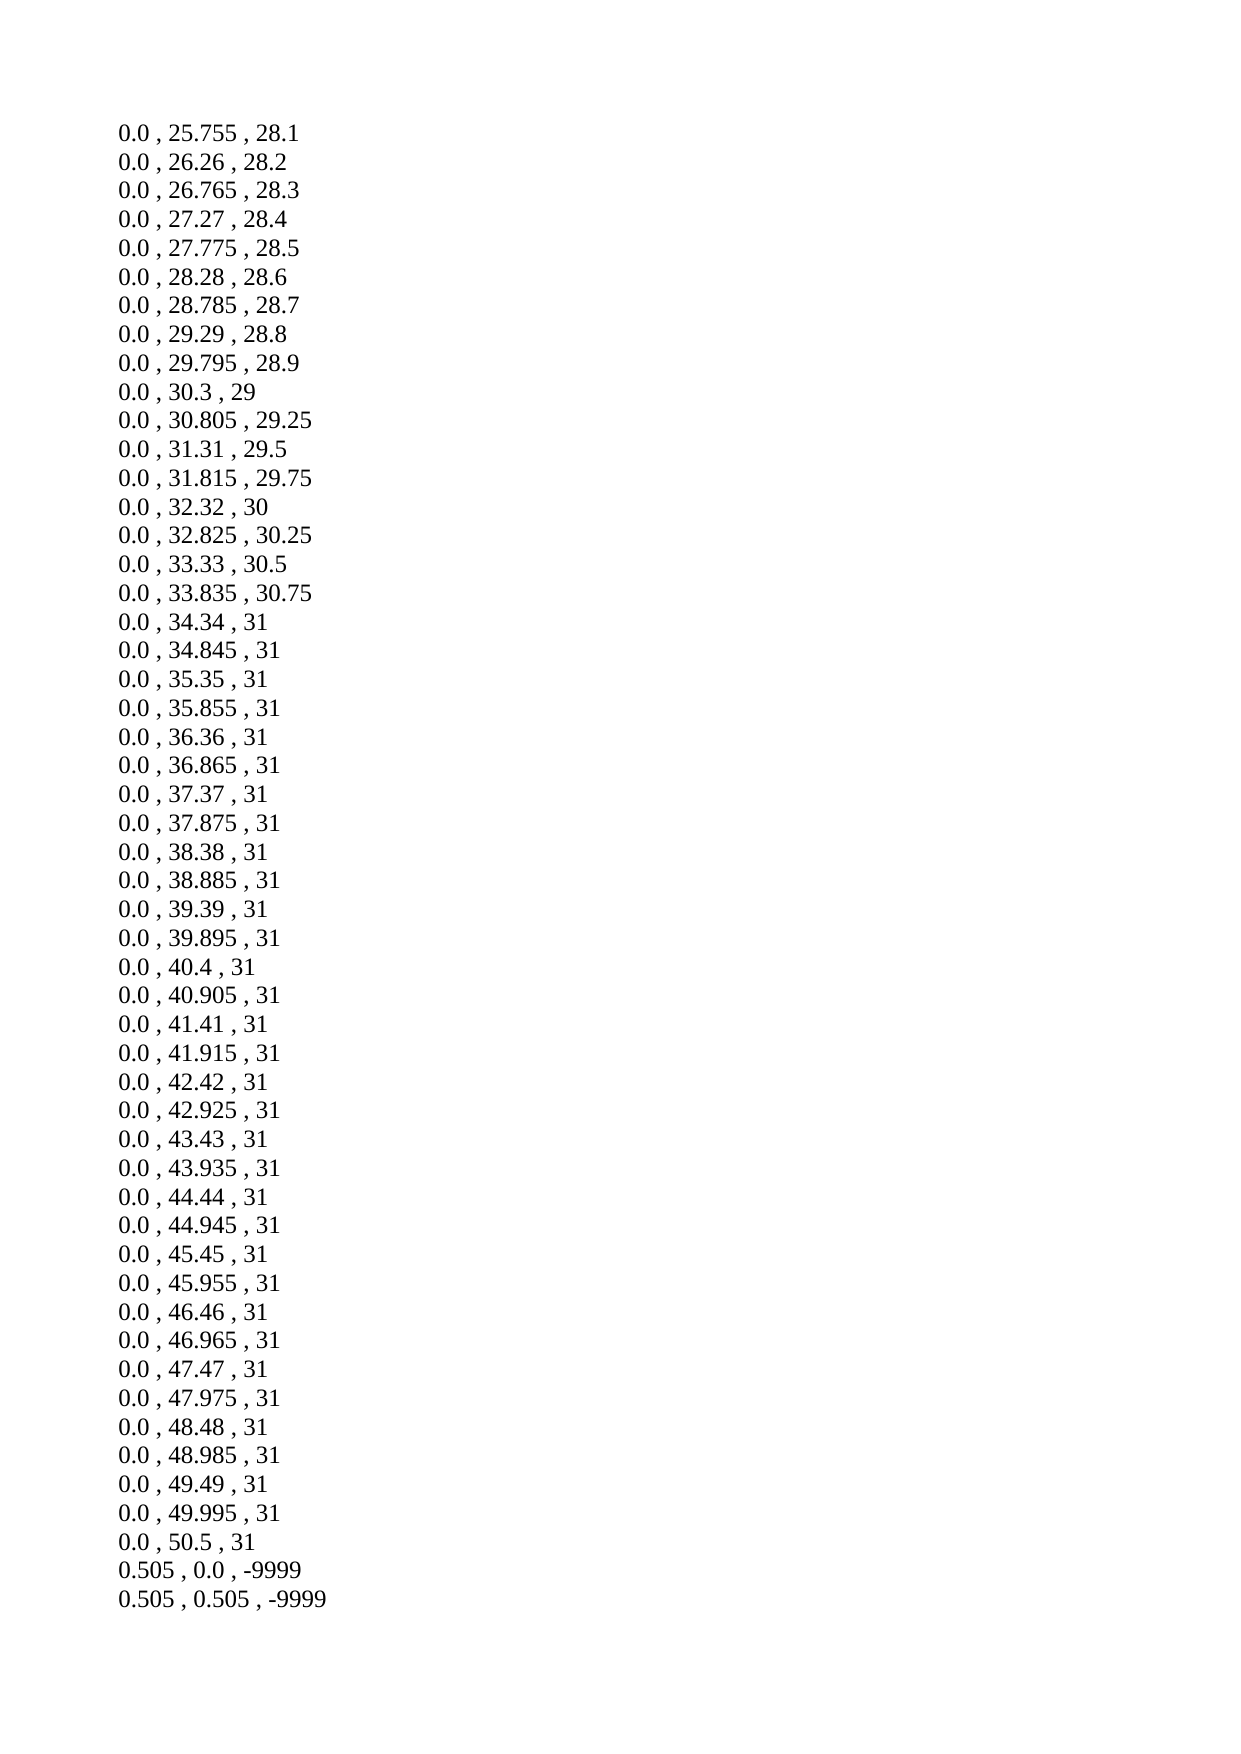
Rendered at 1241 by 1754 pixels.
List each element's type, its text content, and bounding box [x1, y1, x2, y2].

text 0.0 , 34.845 , 31 [118, 636, 1122, 664]
text 0.0 , 37.37 , 31 [118, 779, 1122, 808]
text 0.0 , 34.34 , 31 [118, 607, 1122, 636]
text 0.0 , 49.49 , 31 [118, 1469, 1122, 1498]
text 0.0 , 42.925 , 31 [118, 1096, 1122, 1124]
text 0.0 , 31.31 , 29.5 [118, 434, 1122, 463]
text 0.0 , 45.45 , 31 [118, 1239, 1122, 1268]
text 0.0 , 43.43 , 31 [118, 1124, 1122, 1153]
text 0.0 , 40.905 , 31 [118, 981, 1122, 1009]
text 0.0 , 35.855 , 31 [118, 693, 1122, 722]
text 0.0 , 45.955 , 31 [118, 1268, 1122, 1297]
text 0.0 , 44.44 , 31 [118, 1182, 1122, 1211]
text 0.0 , 38.885 , 31 [118, 866, 1122, 894]
text 0.0 , 48.985 , 31 [118, 1441, 1122, 1469]
text 0.0 , 47.47 , 31 [118, 1354, 1122, 1383]
text 0.0 , 43.935 , 31 [118, 1153, 1122, 1182]
text 0.0 , 36.865 , 31 [118, 751, 1122, 779]
text 0.0 , 25.755 , 28.1 [118, 118, 1122, 147]
text 0.0 , 41.915 , 31 [118, 1038, 1122, 1067]
text 0.0 , 44.945 , 31 [118, 1211, 1122, 1239]
text 0.0 , 37.875 , 31 [118, 808, 1122, 837]
text 0.0 , 30.3 , 29 [118, 377, 1122, 406]
text 0.0 , 26.26 , 28.2 [118, 147, 1122, 176]
text 0.0 , 26.765 , 28.3 [118, 176, 1122, 204]
text 0.0 , 30.805 , 29.25 [118, 406, 1122, 434]
text 0.0 , 27.27 , 28.4 [118, 204, 1122, 233]
text 0.0 , 29.29 , 28.8 [118, 319, 1122, 348]
text 0.0 , 32.825 , 30.25 [118, 521, 1122, 549]
text 0.0 , 41.41 , 31 [118, 1009, 1122, 1038]
text 0.0 , 39.39 , 31 [118, 894, 1122, 923]
text 0.0 , 36.36 , 31 [118, 722, 1122, 751]
text 0.0 , 42.42 , 31 [118, 1067, 1122, 1096]
text 0.0 , 40.4 , 31 [118, 952, 1122, 981]
text 0.505 , 0.0 , -9999 [118, 1556, 1122, 1584]
text 0.0 , 28.28 , 28.6 [118, 262, 1122, 291]
text 0.0 , 31.815 , 29.75 [118, 463, 1122, 492]
text 0.0 , 50.5 , 31 [118, 1527, 1122, 1556]
text 0.0 , 33.33 , 30.5 [118, 549, 1122, 578]
text 0.0 , 46.46 , 31 [118, 1297, 1122, 1326]
text 0.0 , 38.38 , 31 [118, 837, 1122, 866]
text 0.0 , 27.775 , 28.5 [118, 233, 1122, 262]
text 0.0 , 28.785 , 28.7 [118, 291, 1122, 319]
text 0.0 , 48.48 , 31 [118, 1412, 1122, 1441]
text 0.0 , 46.965 , 31 [118, 1326, 1122, 1354]
text 0.0 , 32.32 , 30 [118, 492, 1122, 521]
text 0.505 , 0.505 , -9999 [118, 1584, 1122, 1613]
text 0.0 , 47.975 , 31 [118, 1383, 1122, 1412]
text 0.0 , 29.795 , 28.9 [118, 348, 1122, 377]
text 0.0 , 49.995 , 31 [118, 1498, 1122, 1527]
text 0.0 , 35.35 , 31 [118, 664, 1122, 693]
text 0.0 , 39.895 , 31 [118, 923, 1122, 952]
text 0.0 , 33.835 , 30.75 [118, 578, 1122, 607]
